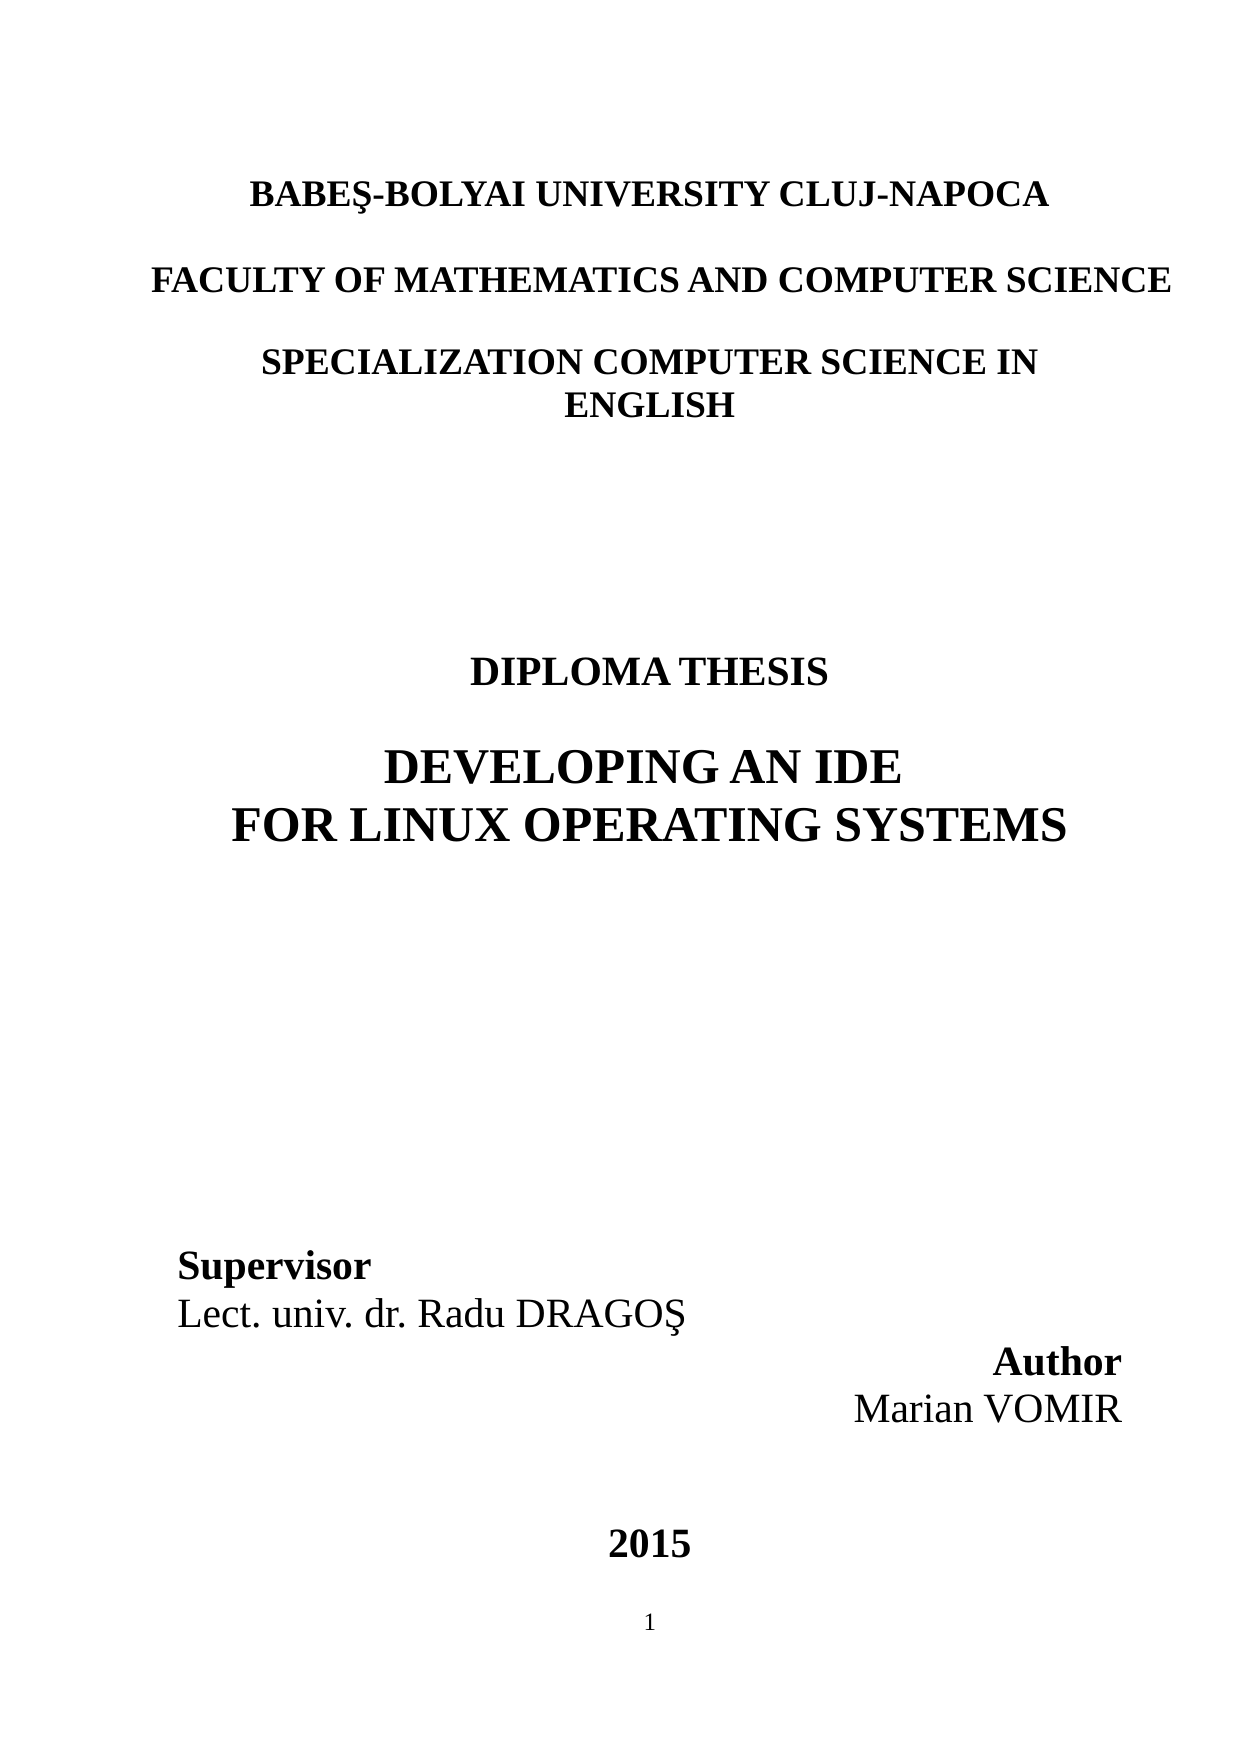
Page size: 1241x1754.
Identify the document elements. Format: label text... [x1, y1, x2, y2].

text Supervisor [177, 1240, 1122, 1288]
subtitle SPECIALIZATION COMPUTER SCIENCE IN ENGLISH [177, 339, 1122, 426]
text Lect. univ. dr. Radu DRAGOŞ [177, 1288, 1122, 1336]
text Marian VOMIR [177, 1384, 1122, 1432]
text DEVELOPING AN IDE [177, 737, 1122, 794]
subtitle FACULTY OF MATHEMATICS AND COMPUTER SCIENCE [147, 258, 1176, 301]
subtitle BABEŞ-BOLYAI UNIVERSITY CLUJ-NAPOCA [177, 172, 1122, 215]
text FOR LINUX OPERATING SYSTEMS [177, 794, 1122, 852]
text 2015 [177, 1518, 1122, 1566]
text Author [177, 1336, 1122, 1384]
subtitle DIPLOMA THESIS [177, 646, 1122, 694]
